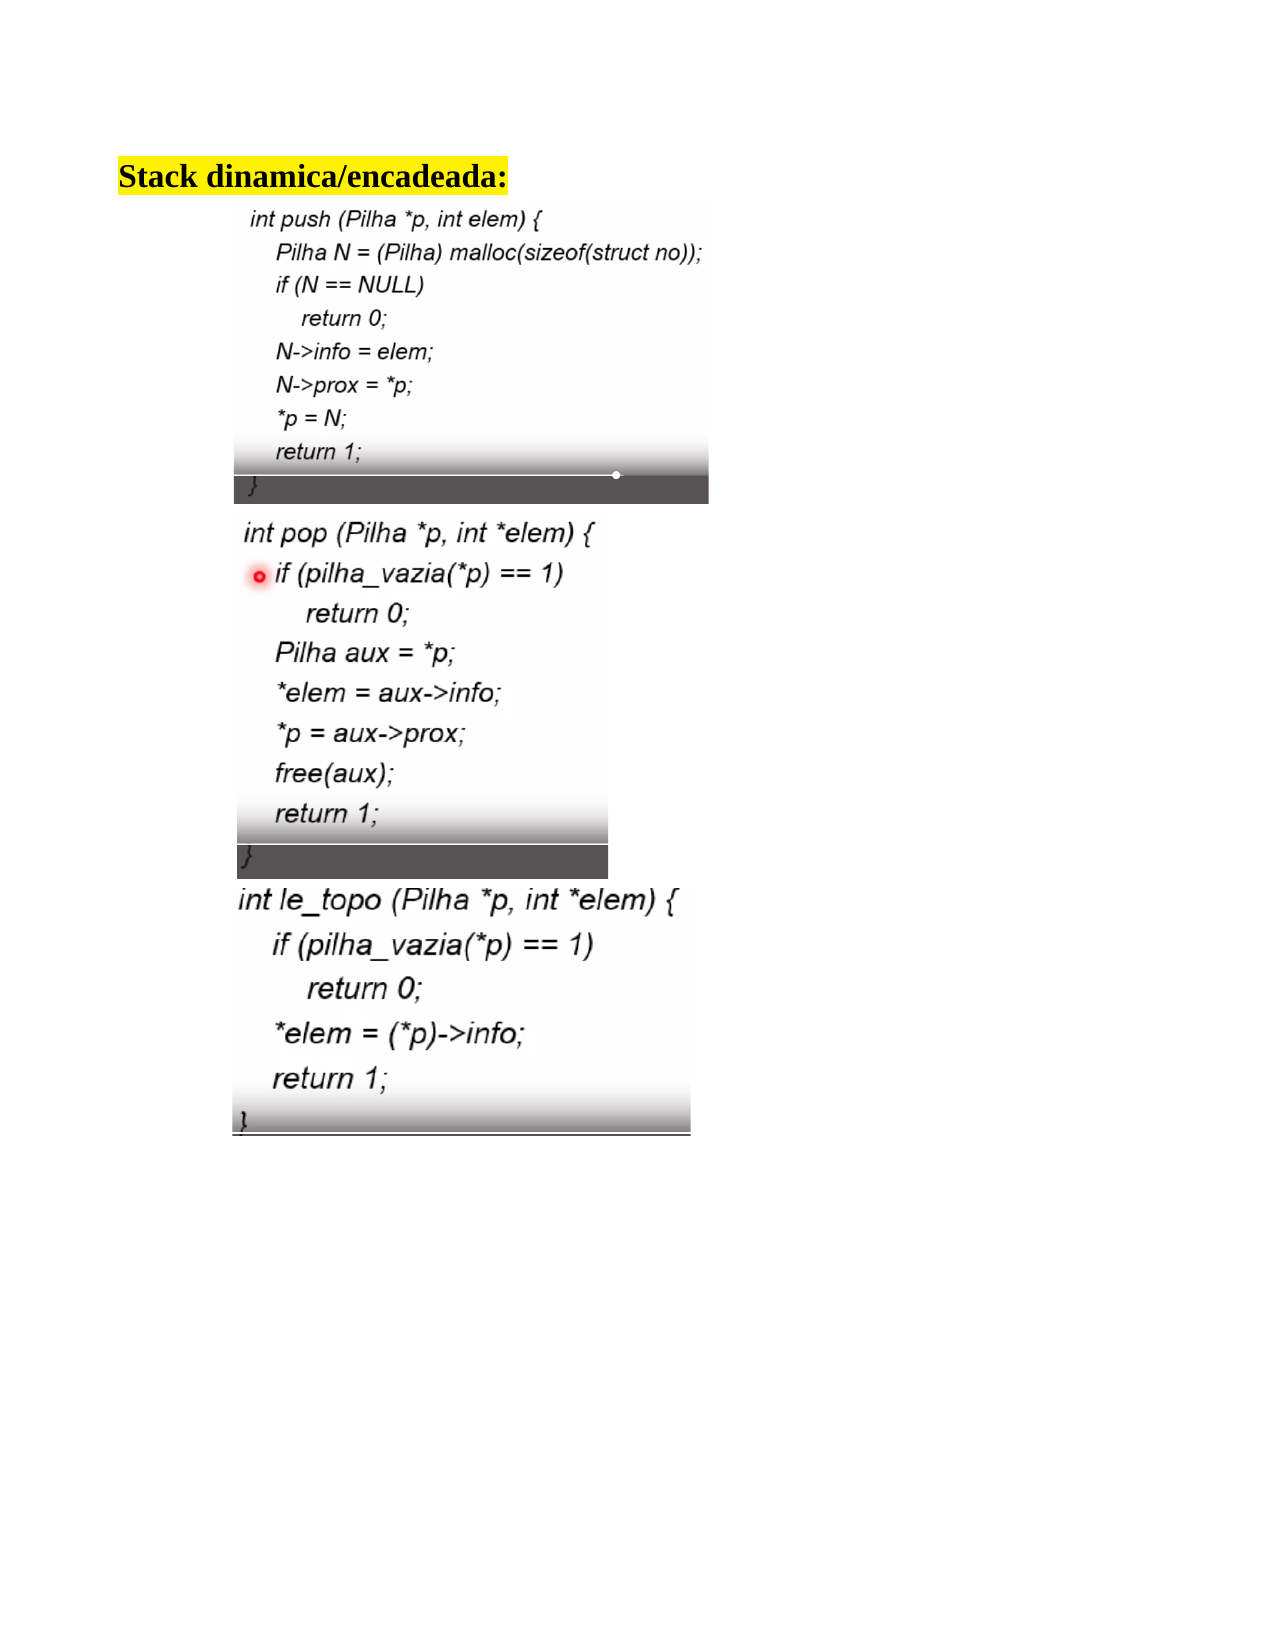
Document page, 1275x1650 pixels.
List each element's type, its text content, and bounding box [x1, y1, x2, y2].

text Stack dinamica/encadeada: [118, 156, 1157, 195]
picture [237, 516, 609, 879]
picture [233, 206, 709, 504]
picture [232, 888, 691, 1136]
